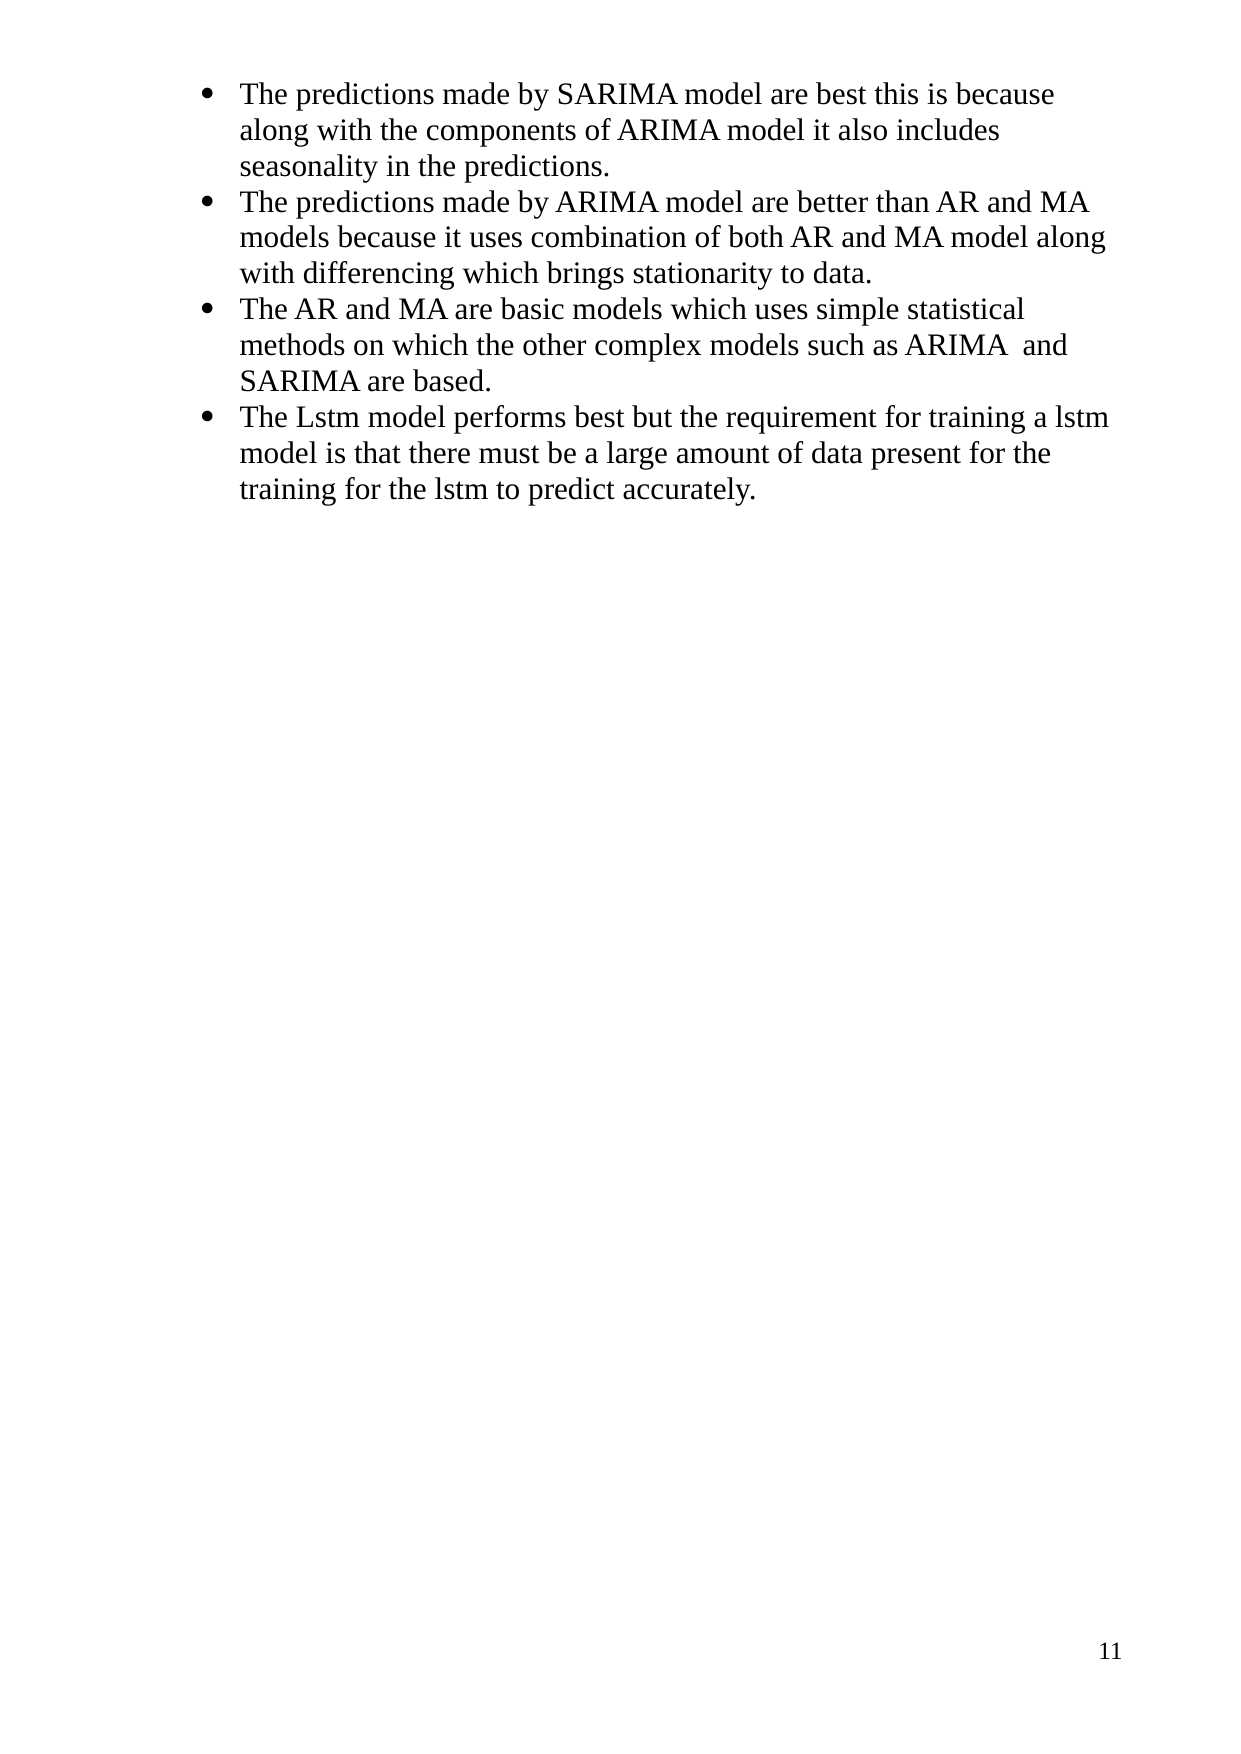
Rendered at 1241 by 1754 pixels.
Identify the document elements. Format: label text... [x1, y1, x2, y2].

list The predictions made by SARIMA model are best this is because along with the components of ARIMA model it also includes seasonality in the predictions. [202, 75, 1122, 183]
list The AR and MA are basic models which uses simple statistical methods on which the other complex models such as ARIMA and SARIMA are based. [202, 291, 1122, 398]
list The predictions made by ARIMA model are better than AR and MA models because it uses combination of both AR and MA model along with differencing which brings stationarity to data. [202, 183, 1122, 291]
list The Lstm model performs best but the requirement for training a lstm model is that there must be a large amount of data present for the training for the lstm to predict accurately. [202, 398, 1122, 506]
